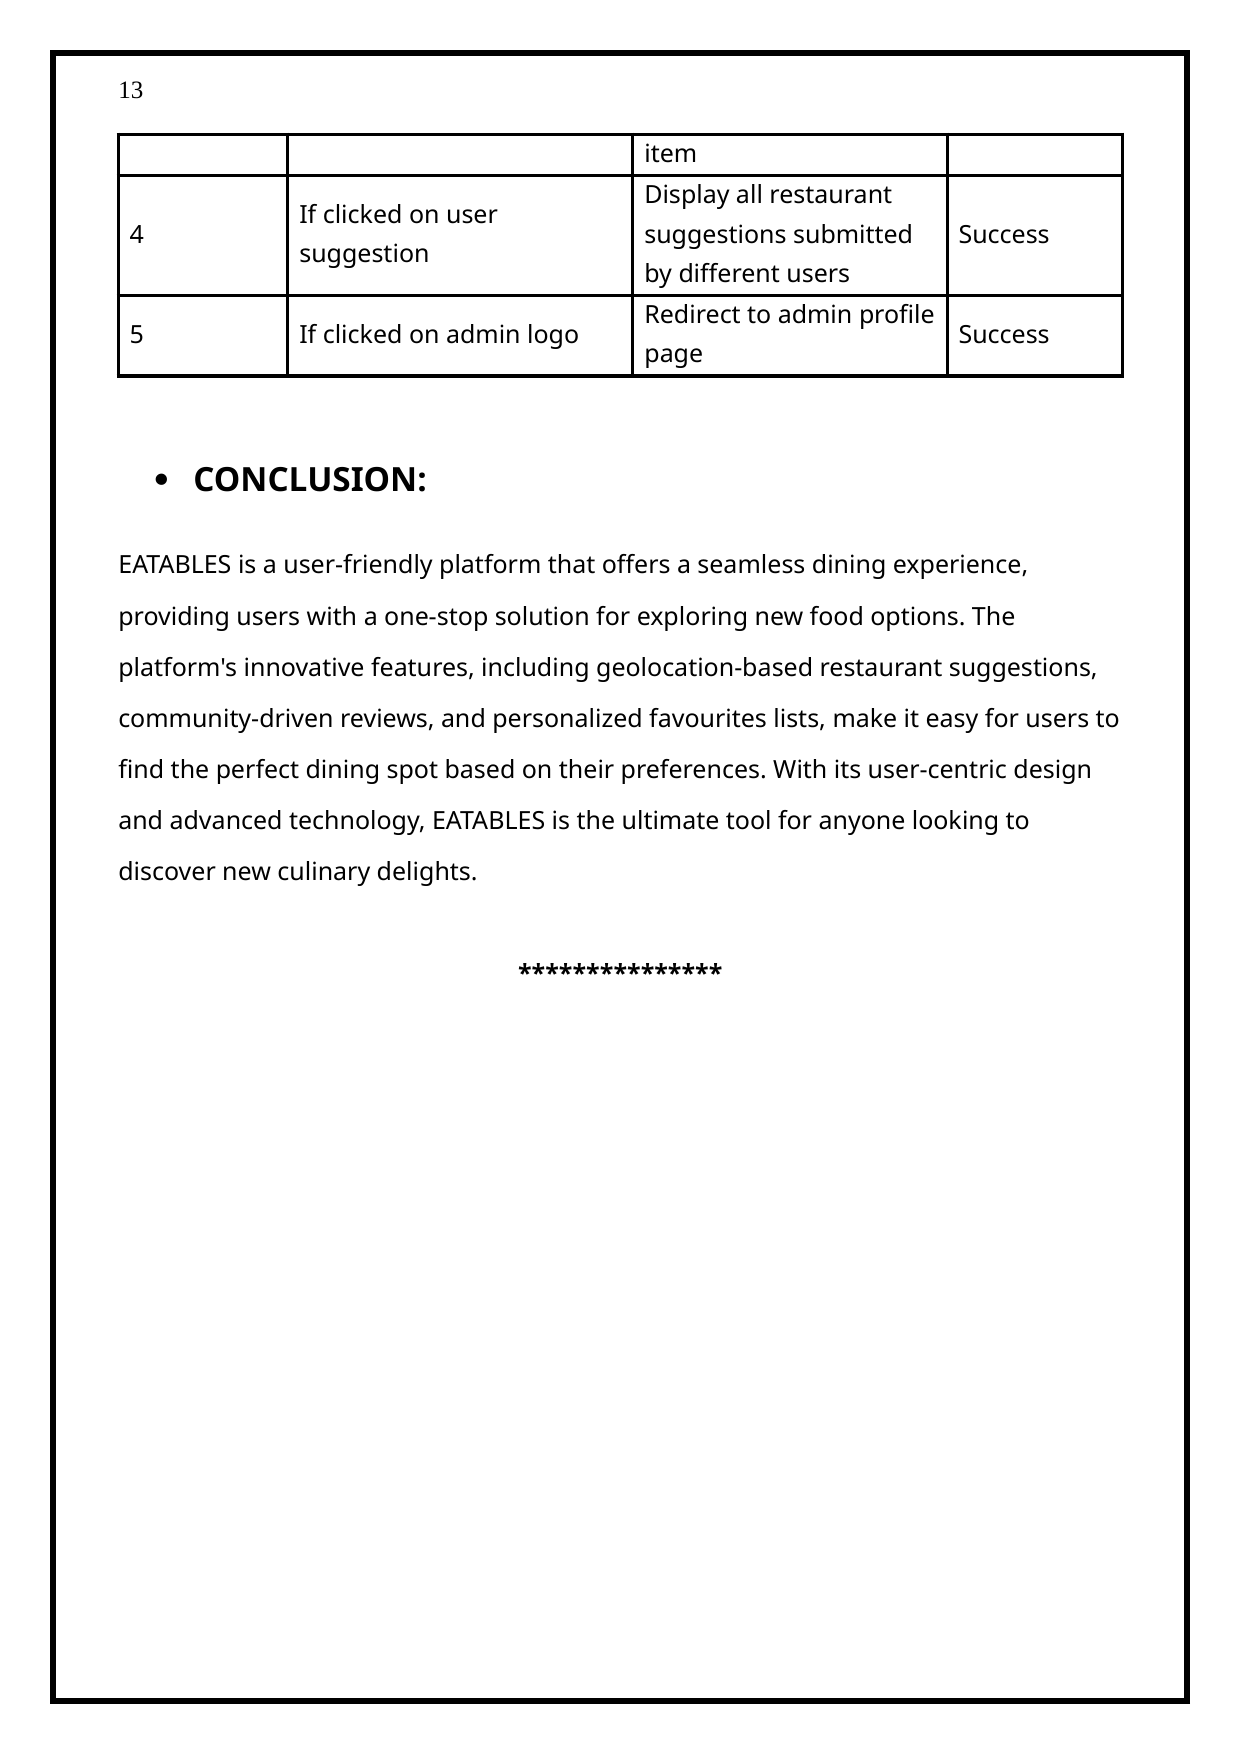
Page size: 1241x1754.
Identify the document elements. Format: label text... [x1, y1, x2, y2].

table_cell 5 [120, 297, 286, 374]
table_cell If clicked on admin logo [289, 297, 631, 374]
text *************** [118, 956, 1122, 989]
table_cell Success [949, 177, 1121, 294]
table_cell [120, 136, 286, 174]
table_cell Success [949, 297, 1121, 374]
table_cell 4 [120, 177, 286, 294]
table_cell Redirect to admin profile page [634, 297, 946, 374]
table_cell item [634, 136, 946, 174]
table_cell [949, 136, 1121, 174]
table_cell Display all restaurant suggestions submitted by different users [634, 177, 946, 294]
table_cell If clicked on user suggestion [289, 177, 631, 294]
text EATABLES is a user-friendly platform that offers a seamless dining experience, providing users with a one-stop solution for exploring new food options. The platform's innovative features, including geolocation-based restaurant suggestions, community-driven reviews, and personalized favourites lists, make it easy for users to find the perfect dining spot based on their preferences. With its user-centric design and advanced technology, EATABLES is the ultimate tool for anyone looking to discover new culinary delights. [118, 547, 1122, 887]
table_cell [289, 136, 631, 174]
list CONCLUSION: [156, 456, 1122, 501]
